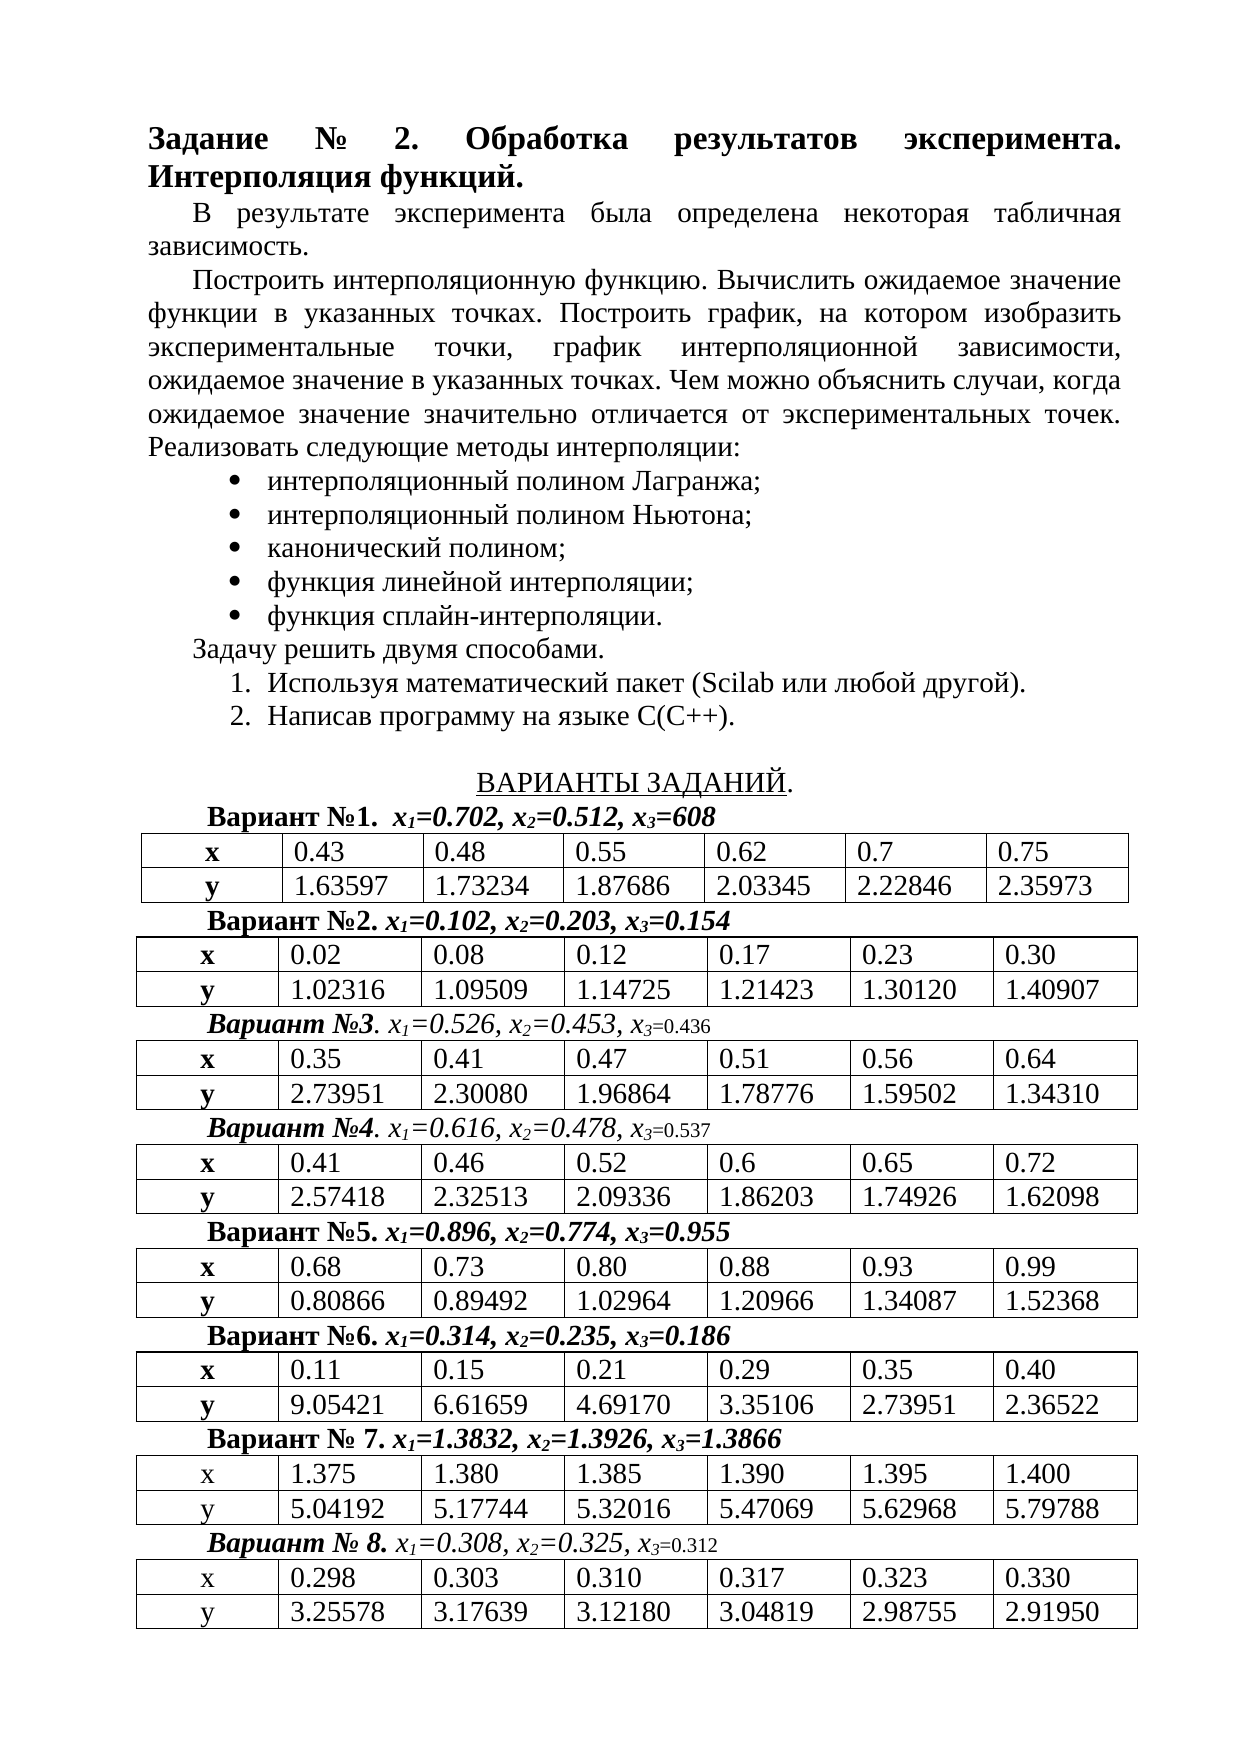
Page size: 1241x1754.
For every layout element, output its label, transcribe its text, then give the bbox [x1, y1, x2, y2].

table_cell 2.35973 [987, 868, 1128, 902]
table_header 0.41 [422, 1041, 564, 1075]
table_header x [137, 938, 278, 971]
table_header 0.17 [708, 938, 850, 971]
table_header 1.400 [994, 1456, 1137, 1490]
text Вариант №1. x1=0.702, x2=0.512, x3=608 [148, 799, 1122, 833]
text Вариант № 8. x1=0.308, x2=0.325, x3=0.312 [148, 1525, 1122, 1559]
table_header 0.02 [279, 938, 421, 971]
text Вариант №3. x1=0.526, x2=0.453, x3=0.436 [148, 1007, 1122, 1040]
text Вариант №5. x1=0.896, x2=0.774, x3=0.955 [148, 1214, 1122, 1248]
text ВАРИАНТЫ ЗАДАНИЙ. [148, 766, 1122, 799]
table_header 1.375 [279, 1456, 421, 1490]
table_header 1.390 [708, 1456, 850, 1490]
table_header 0.55 [564, 834, 704, 867]
table_cell y [137, 1387, 278, 1421]
table_cell y [137, 1180, 278, 1213]
table_header 0.62 [705, 834, 845, 867]
table_cell 1.09509 [422, 972, 564, 1006]
table_cell y [137, 1491, 278, 1524]
table_header x [137, 1145, 278, 1178]
table_header 0.72 [994, 1145, 1137, 1178]
table_header 0.75 [987, 834, 1128, 867]
table_header 0.310 [565, 1560, 707, 1593]
table_cell 1.87686 [564, 868, 704, 902]
table_cell 2.57418 [279, 1180, 421, 1213]
table_header 0.12 [565, 938, 707, 971]
table_header 0.64 [994, 1041, 1137, 1075]
table_header 0.46 [422, 1145, 564, 1178]
list интерполяционный полином Ньютона; [229, 497, 1122, 530]
table_cell 0.89492 [422, 1283, 564, 1317]
table_cell 1.78776 [708, 1076, 850, 1109]
table_header 0.35 [279, 1041, 421, 1075]
text Вариант № 7. x1=1.3832, x2=1.3926, x3=1.3866 [148, 1422, 1122, 1455]
text Вариант №2. x1=0.102, x2=0.203, x3=0.154 [148, 903, 1122, 936]
table_cell 1.40907 [994, 972, 1137, 1006]
text Задание № 2. Обработка результатов эксперимента. Интерполяция функций. [148, 118, 1122, 195]
list функция линейной интерполяции; [229, 564, 1122, 598]
table_header x [142, 834, 282, 867]
text Построить интерполяционную функцию. Вычислить ожидаемое значение функции в указанных точках. Построить график, на котором изобразить экспериментальные точки, график интерполяционной зависимости, ожидаемое значение в указанных точках. Чем можно объяснить случаи, когда ожидаемое значение значительно отличается от экспериментальных точек. Реализовать следующие методы интерполяции: [148, 262, 1122, 463]
table_cell 1.63597 [283, 868, 423, 902]
table_header 0.65 [851, 1145, 993, 1178]
table_header 0.15 [422, 1353, 564, 1386]
table_cell 3.04819 [708, 1595, 850, 1628]
table_header 0.23 [851, 938, 993, 971]
table_header 0.48 [424, 834, 563, 867]
table_header 0.43 [283, 834, 423, 867]
table_header 0.80 [565, 1249, 707, 1282]
table_header 0.73 [422, 1249, 564, 1282]
table_cell 2.09336 [565, 1180, 707, 1213]
table_cell y [137, 1283, 278, 1317]
table_cell 3.12180 [565, 1595, 707, 1628]
list Написав программу на языке С(С++). [229, 698, 1122, 732]
table_cell 1.73234 [424, 868, 563, 902]
table_header 0.40 [994, 1353, 1137, 1386]
text Вариант №6. x1=0.314, x2=0.235, x3=0.186 [148, 1318, 1122, 1351]
list интерполяционный полином Лагранжа; [229, 463, 1122, 497]
table_cell 1.52368 [994, 1283, 1137, 1317]
table_header 0.323 [851, 1560, 993, 1593]
table_header x [137, 1249, 278, 1282]
table_cell 1.30120 [851, 972, 993, 1006]
table_cell 2.22846 [846, 868, 986, 902]
table_cell 5.47069 [708, 1491, 850, 1524]
table_header 0.88 [708, 1249, 850, 1282]
table_cell 2.73951 [279, 1076, 421, 1109]
table_cell y [137, 1595, 278, 1628]
table_header 1.385 [565, 1456, 707, 1490]
table_header 0.99 [994, 1249, 1137, 1282]
table_header 0.11 [279, 1353, 421, 1386]
table_header x [137, 1560, 278, 1593]
table_header x [137, 1353, 278, 1386]
table_header 0.330 [994, 1560, 1137, 1593]
table_cell 6.61659 [422, 1387, 564, 1421]
table_cell 1.86203 [708, 1180, 850, 1213]
table_cell 1.02964 [565, 1283, 707, 1317]
table_cell 2.30080 [422, 1076, 564, 1109]
table_cell 1.59502 [851, 1076, 993, 1109]
table_cell 1.62098 [994, 1180, 1137, 1213]
table_cell y [137, 972, 278, 1006]
text Вариант №4. x1=0.616, x2=0.478, x3=0.537 [148, 1110, 1122, 1144]
table_cell 5.32016 [565, 1491, 707, 1524]
list канонический полином; [229, 530, 1122, 564]
table_header x [137, 1456, 278, 1490]
text В результате эксперимента была определена некоторая табличная зависимость. [148, 195, 1122, 262]
table_cell 2.32513 [422, 1180, 564, 1213]
table_cell 2.73951 [851, 1387, 993, 1421]
table_cell 1.21423 [708, 972, 850, 1006]
table_cell 2.36522 [994, 1387, 1137, 1421]
table_cell 5.79788 [994, 1491, 1137, 1524]
table_cell 2.91950 [994, 1595, 1137, 1628]
table_header 1.395 [851, 1456, 993, 1490]
table_cell 1.34087 [851, 1283, 993, 1317]
table_header 0.21 [565, 1353, 707, 1386]
table_cell 5.17744 [422, 1491, 564, 1524]
table_header 0.41 [279, 1145, 421, 1178]
table_header 0.317 [708, 1560, 850, 1593]
table_cell 1.14725 [565, 972, 707, 1006]
table_cell 2.98755 [851, 1595, 993, 1628]
text Задачу решить двумя способами. [148, 631, 1122, 665]
table_cell 3.35106 [708, 1387, 850, 1421]
table_cell y [142, 868, 282, 902]
table_cell 9.05421 [279, 1387, 421, 1421]
table_cell 5.04192 [279, 1491, 421, 1524]
table_header 0.29 [708, 1353, 850, 1386]
table_cell y [137, 1076, 278, 1109]
table_cell 5.62968 [851, 1491, 993, 1524]
table_header 0.303 [422, 1560, 564, 1593]
table_header 0.298 [279, 1560, 421, 1593]
table_cell 0.80866 [279, 1283, 421, 1317]
table_cell 2.03345 [705, 868, 845, 902]
table_cell 1.02316 [279, 972, 421, 1006]
table_header x [137, 1041, 278, 1075]
table_cell 1.96864 [565, 1076, 707, 1109]
table_cell 1.74926 [851, 1180, 993, 1213]
table_cell 3.17639 [422, 1595, 564, 1628]
table_header 0.93 [851, 1249, 993, 1282]
table_header 0.6 [708, 1145, 850, 1178]
table_header 0.51 [708, 1041, 850, 1075]
table_header 0.08 [422, 938, 564, 971]
table_header 0.35 [851, 1353, 993, 1386]
list Используя математический пакет (Scilab или любой другой). [229, 665, 1122, 698]
table_header 0.68 [279, 1249, 421, 1282]
table_cell 1.20966 [708, 1283, 850, 1317]
table_header 0.47 [565, 1041, 707, 1075]
table_header 0.30 [994, 938, 1137, 971]
table_header 0.52 [565, 1145, 707, 1178]
table_cell 3.25578 [279, 1595, 421, 1628]
list функция сплайн-интерполяции. [229, 598, 1122, 631]
table_cell 1.34310 [994, 1076, 1137, 1109]
table_header 0.7 [846, 834, 986, 867]
table_cell 4.69170 [565, 1387, 707, 1421]
table_header 1.380 [422, 1456, 564, 1490]
table_header 0.56 [851, 1041, 993, 1075]
